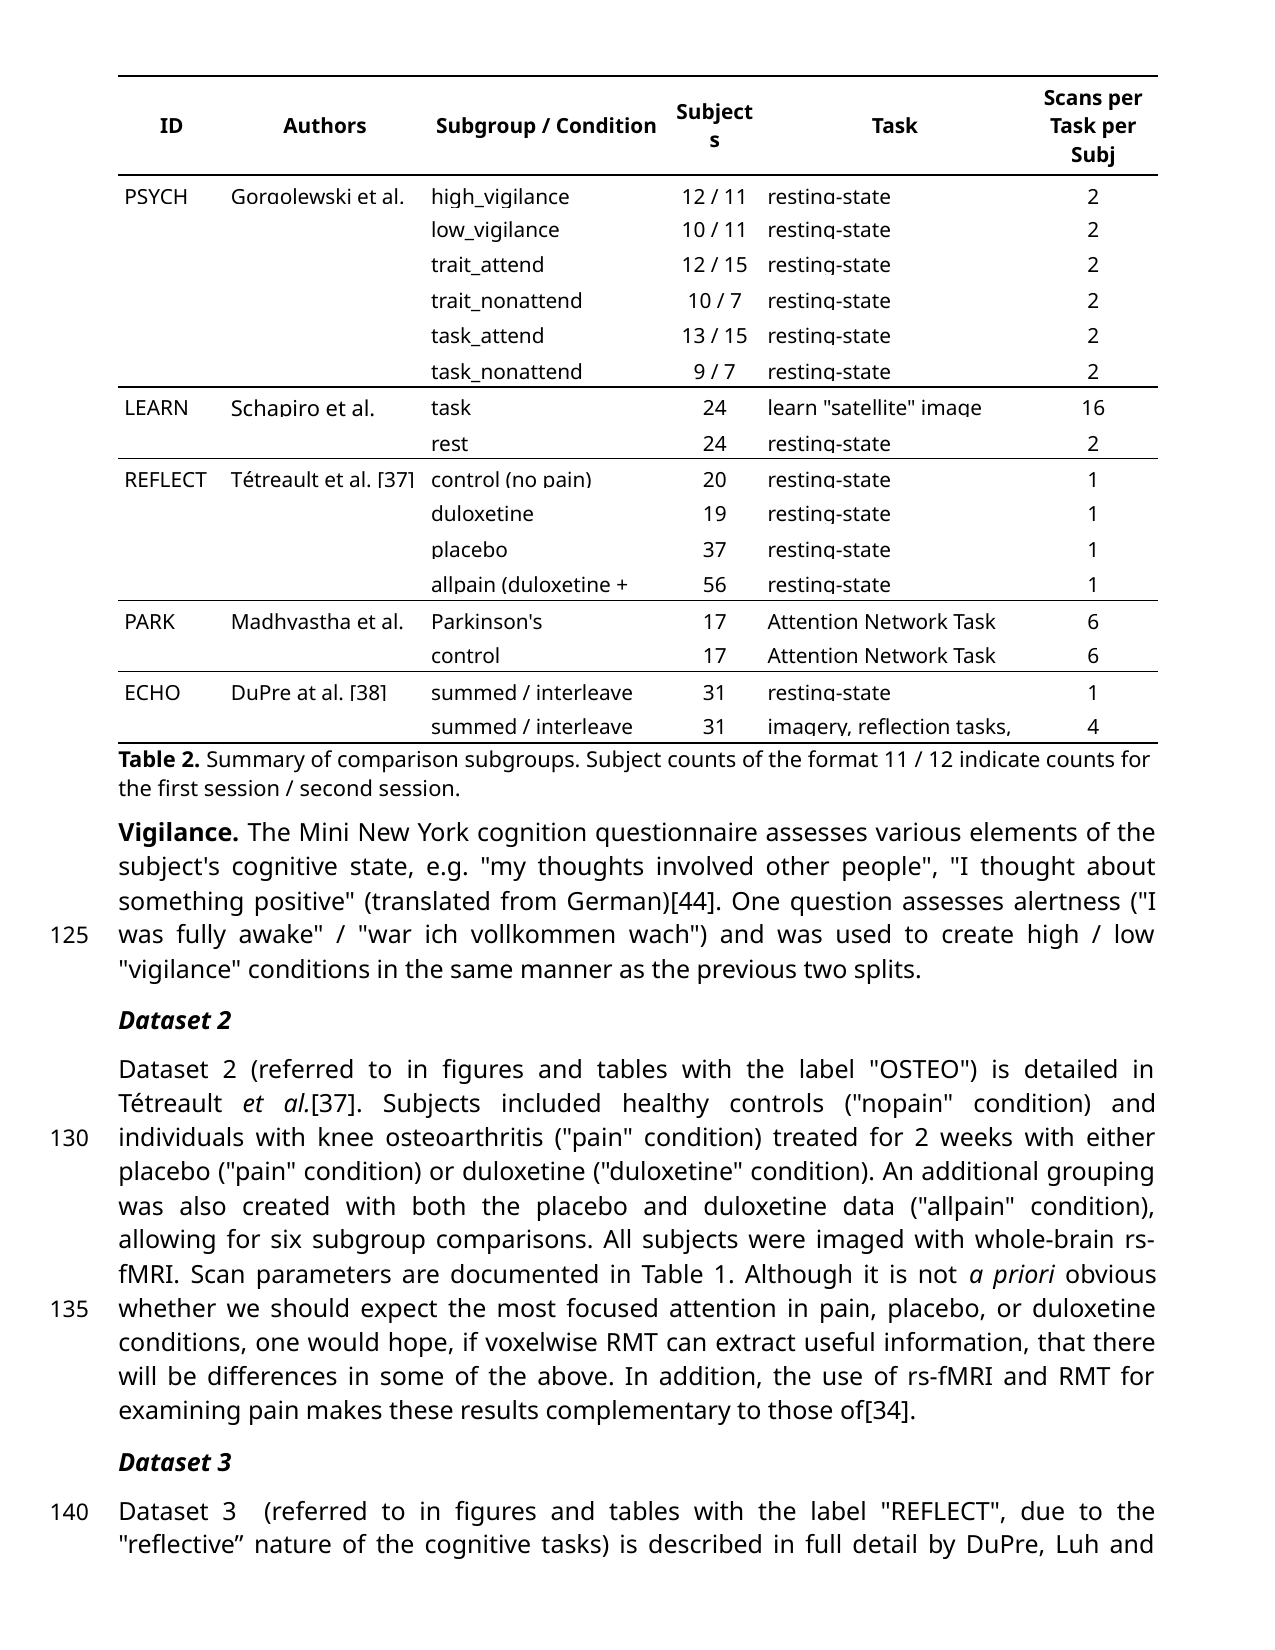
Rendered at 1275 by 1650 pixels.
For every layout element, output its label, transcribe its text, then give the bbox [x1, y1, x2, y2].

table_cell task [425, 388, 668, 423]
table_cell [118, 635, 225, 671]
table_cell [225, 351, 425, 386]
table_cell Parkinson's [425, 601, 668, 635]
table_cell duloxetine [425, 494, 668, 529]
table_header Authors [225, 77, 425, 174]
table_cell learn "satellite" image sketches [761, 388, 1028, 423]
table_cell task_attend [425, 316, 668, 351]
table_cell LEARN [118, 388, 225, 423]
table_cell [118, 351, 225, 386]
table_cell 17 [668, 601, 761, 635]
table_cell 10 / 11 [668, 209, 761, 245]
table_cell [118, 494, 225, 529]
table_cell Schapiro et al. [40] [225, 388, 425, 423]
table_cell 2 [1028, 245, 1158, 280]
table_cell control (no pain) [425, 459, 668, 494]
table_cell resting-state [761, 176, 1028, 209]
table_cell 10 / 7 [668, 280, 761, 316]
table_cell [118, 706, 225, 742]
table_header Subgroup / Condition [425, 77, 668, 174]
table_cell summed / interleave [425, 706, 668, 742]
table_cell allpain (duloxetine + placebo) [425, 565, 668, 600]
table_cell [118, 209, 225, 245]
table_cell [225, 706, 425, 742]
table_cell Attention Network Task [761, 635, 1028, 671]
table_cell [118, 316, 225, 351]
table_cell low_vigilance [425, 209, 668, 245]
table_cell resting-state [761, 529, 1028, 564]
table_cell [225, 565, 425, 600]
table_cell 19 [668, 494, 761, 529]
table_cell 1 [1028, 672, 1158, 706]
table_cell resting-state [761, 672, 1028, 706]
table_cell 12 / 15 [668, 245, 761, 280]
table_header Task [761, 77, 1028, 174]
table_cell [225, 316, 425, 351]
table_cell resting-state [761, 423, 1028, 458]
table_cell 37 [668, 529, 761, 564]
table_cell PSYCH [118, 176, 225, 209]
table_cell resting-state [761, 459, 1028, 494]
table_cell 6 [1028, 635, 1158, 671]
text Dataset 2 (referred to in figures and tables with the label "OSTEO") is detailed in Tétreault et al.[37]. Subjects included healthy controls ("nopain" condition) and individuals with knee osteoarthritis ("pain" condition) treated for 2 weeks with either placebo ("pain" condition) or duloxetine ("duloxetine" condition). An additional grouping was also created with both the placebo and duloxetine data ("allpain" condition), allowing for six subgroup comparisons. All subjects were imaged with whole-brain rs-fMRI. Scan parameters are documented in Table 1. Although it is not a priori obvious whether we should expect the most focused attention in pain, placebo, or duloxetine conditions, one would hope, if voxelwise RMT can extract useful information, that there will be differences in some of the above. In addition, the use of rs-fMRI and RMT for examining pain makes these results complementary to those of[34]. [118, 1052, 1157, 1427]
table_cell 12 / 11 [668, 176, 761, 209]
table_cell 4 [1028, 706, 1158, 742]
table_cell [118, 529, 225, 564]
table_cell 1 [1028, 494, 1158, 529]
table_cell 13 / 15 [668, 316, 761, 351]
table_cell [118, 565, 225, 600]
table_cell Tétreault et al. [37] [225, 459, 425, 494]
text Dataset 3 (referred to in figures and tables with the label "REFLECT", due to the "reflective” nature of the cognitive tasks) is described in full detail by DuPre, Luh and [118, 1493, 1157, 1561]
table_cell Attention Network Task [43] [761, 601, 1028, 635]
table_cell resting-state [761, 209, 1028, 245]
table_cell summed / interleave [425, 672, 668, 706]
table_cell REFLECT [118, 459, 225, 494]
table_header ID [118, 77, 225, 174]
table_cell DuPre at al. [38] [225, 672, 425, 706]
table_cell [225, 529, 425, 564]
table_cell resting-state [761, 280, 1028, 316]
table_cell 2 [1028, 423, 1158, 458]
table_cell 9 / 7 [668, 351, 761, 386]
table_cell 2 [1028, 176, 1158, 209]
table_cell trait_attend [425, 245, 668, 280]
table_cell imagery, reflection tasks, [761, 706, 1028, 742]
table_cell resting-state [761, 245, 1028, 280]
table_cell 2 [1028, 351, 1158, 386]
table_cell ECHO [118, 672, 225, 706]
table_cell 2 [1028, 316, 1158, 351]
table_cell 16 [1028, 388, 1158, 423]
table_cell resting-state [761, 316, 1028, 351]
subtitle Dataset 3 [118, 1444, 1157, 1478]
table_cell 31 [668, 672, 761, 706]
table_cell [225, 423, 425, 458]
table_cell [225, 280, 425, 316]
table_cell resting-state [761, 351, 1028, 386]
table_cell trait_nonattend [425, 280, 668, 316]
table_cell 17 [668, 635, 761, 671]
table_cell [225, 635, 425, 671]
table_cell 1 [1028, 529, 1158, 564]
table_cell 1 [1028, 565, 1158, 600]
table_cell [118, 280, 225, 316]
table_header Scans per Task per Subj [1028, 77, 1158, 174]
table_cell resting-state [761, 494, 1028, 529]
table_cell 20 [668, 459, 761, 494]
table_cell high_vigilance [425, 176, 668, 209]
table_cell [225, 494, 425, 529]
table_cell 56 [668, 565, 761, 600]
table_cell 24 [668, 388, 761, 423]
subtitle Dataset 2 [118, 1003, 1157, 1037]
table_cell Madhyastha et al. [39] [225, 601, 425, 635]
table_cell [118, 245, 225, 280]
table_cell PARK [118, 601, 225, 635]
text Vigilance. The Mini New York cognition questionnaire assesses various elements of the subject's cognitive state, e.g. "my thoughts involved other people", "I thought about something positive" (translated from German)[44]. One question assesses alertness ("I was fully awake" / "war ich vollkommen wach") and was used to create high / low "vigilance" conditions in the same manner as the previous two splits. [118, 815, 1157, 985]
table_cell resting-state [761, 565, 1028, 600]
table_cell Gorgolewski et al. [36] [225, 176, 425, 209]
table_cell task_nonattend [425, 351, 668, 386]
table_cell 6 [1028, 601, 1158, 635]
table_cell rest [425, 423, 668, 458]
table_cell 1 [1028, 459, 1158, 494]
table_cell 2 [1028, 209, 1158, 245]
table_header Subjects [668, 77, 761, 174]
table_cell [118, 423, 225, 458]
table_cell 31 [668, 706, 761, 742]
table_cell 24 [668, 423, 761, 458]
table_cell 2 [1028, 280, 1158, 316]
text Table 2. Summary of comparison subgroups. Subject counts of the format 11 / 12 indicate counts for the first session / second session. [118, 744, 1157, 803]
table_cell placebo [425, 529, 668, 564]
table_cell [225, 209, 425, 245]
table_cell control [425, 635, 668, 671]
table_cell [225, 245, 425, 280]
